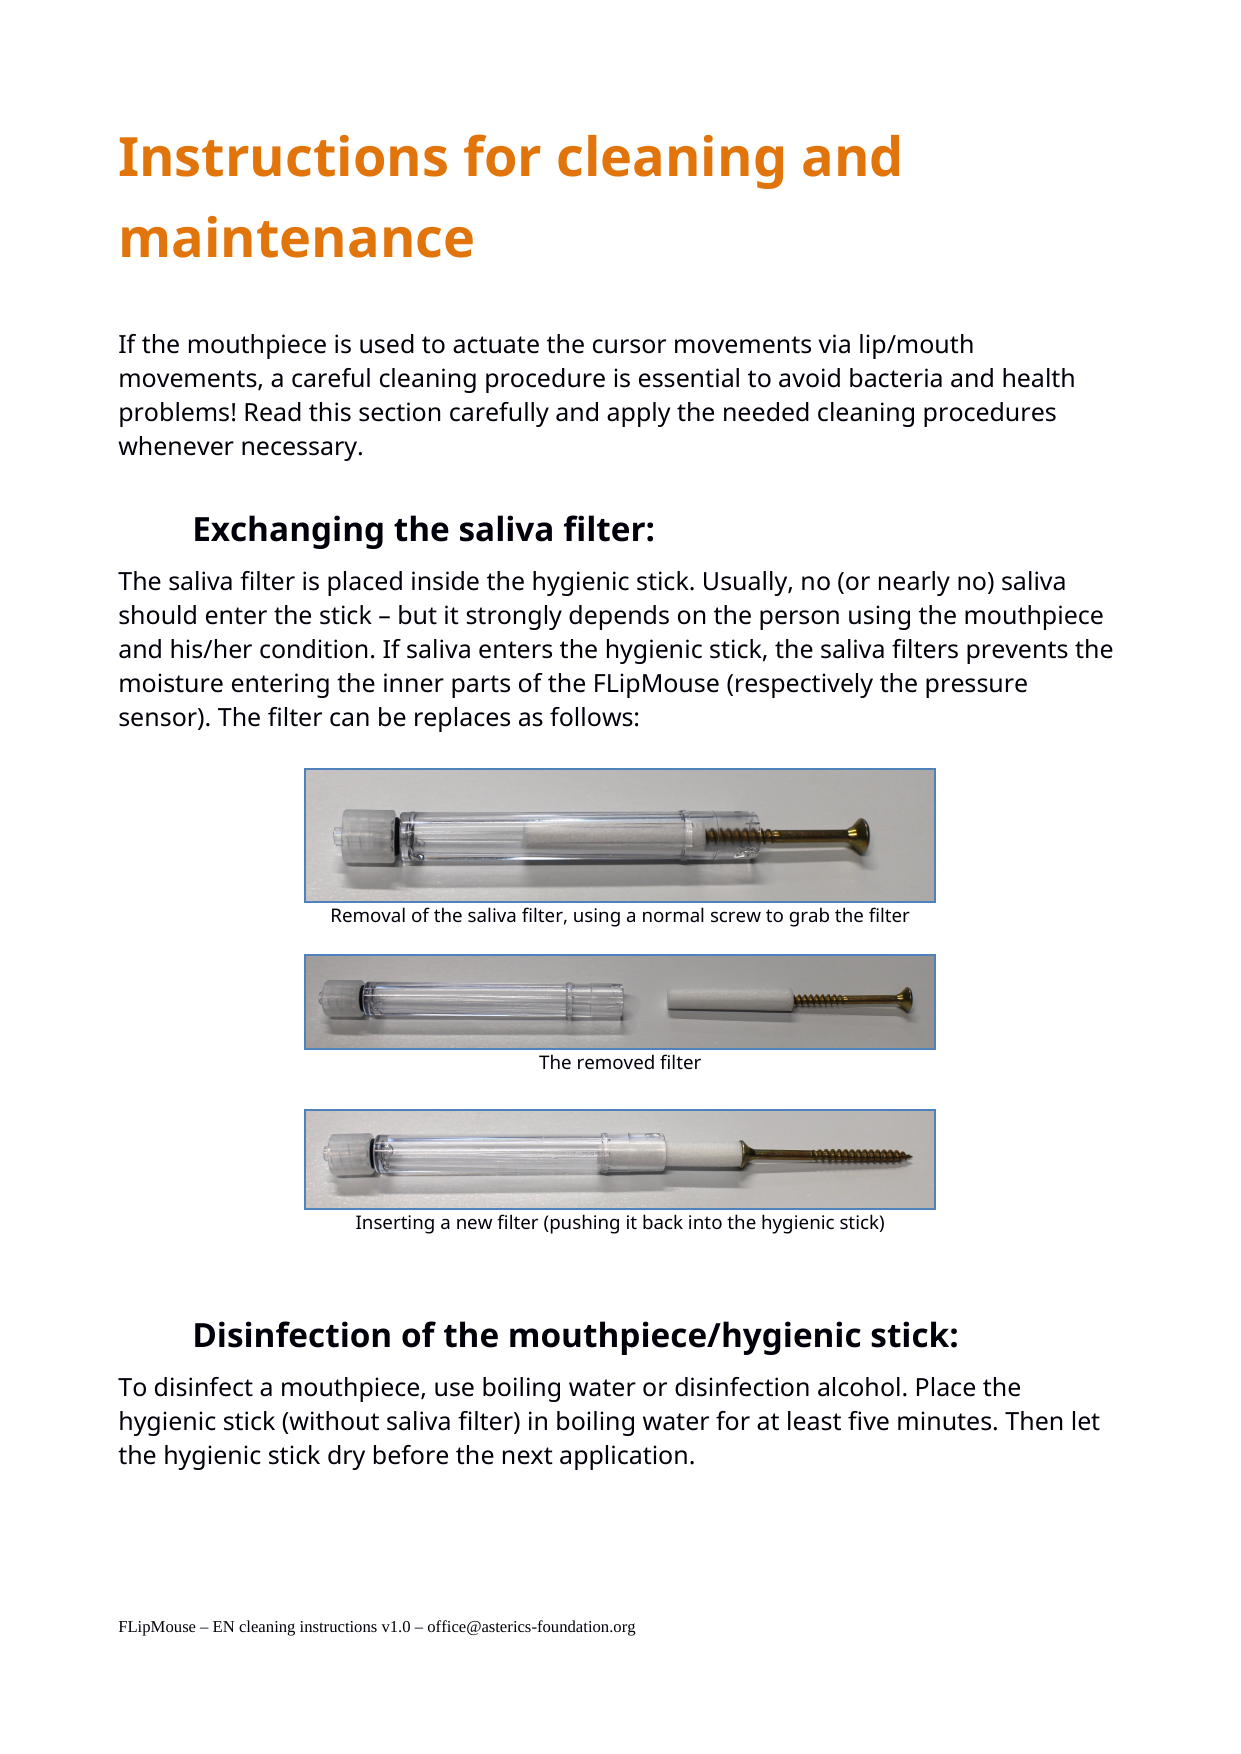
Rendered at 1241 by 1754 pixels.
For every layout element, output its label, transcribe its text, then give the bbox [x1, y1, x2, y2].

picture [306, 956, 934, 1048]
text Removal of the saliva filter, using a normal screw to grab the filter [118, 903, 1122, 928]
picture [306, 770, 934, 901]
text The removed filter [118, 1049, 1122, 1075]
text The saliva filter is placed inside the hygienic stick. Usually, no (or nearly no) saliva should enter the stick – but it strongly depends on the person using the mouthpiece and his/her condition. If saliva enters the hygienic stick, the saliva filters prevents the moisture entering the inner parts of the FLipMouse (respectively the pressure sensor). The filter can be replaces as follows: [118, 564, 1122, 734]
subtitle Exchanging the saliva filter: [118, 506, 1122, 551]
subtitle Disinfection of the mouthpiece/hygienic stick: [118, 1312, 1122, 1357]
text To disinfect a mouthpiece, use boiling water or disinfection alcohol. Place the hygienic stick (without saliva filter) in boiling water for at least five minutes. Then let the hygienic stick dry before the next application. [118, 1370, 1122, 1472]
text Inserting a new filter (pushing it back into the hygienic stick) [118, 1209, 1122, 1235]
text If the mouthpiece is used to actuate the cursor movements via lip/mouth movements, a careful cleaning procedure is essential to avoid bacteria and health problems! Read this section carefully and apply the needed cleaning procedures whenever necessary. [118, 327, 1122, 463]
subtitle Instructions for cleaning and maintenance [118, 118, 1122, 273]
picture [306, 1111, 934, 1208]
